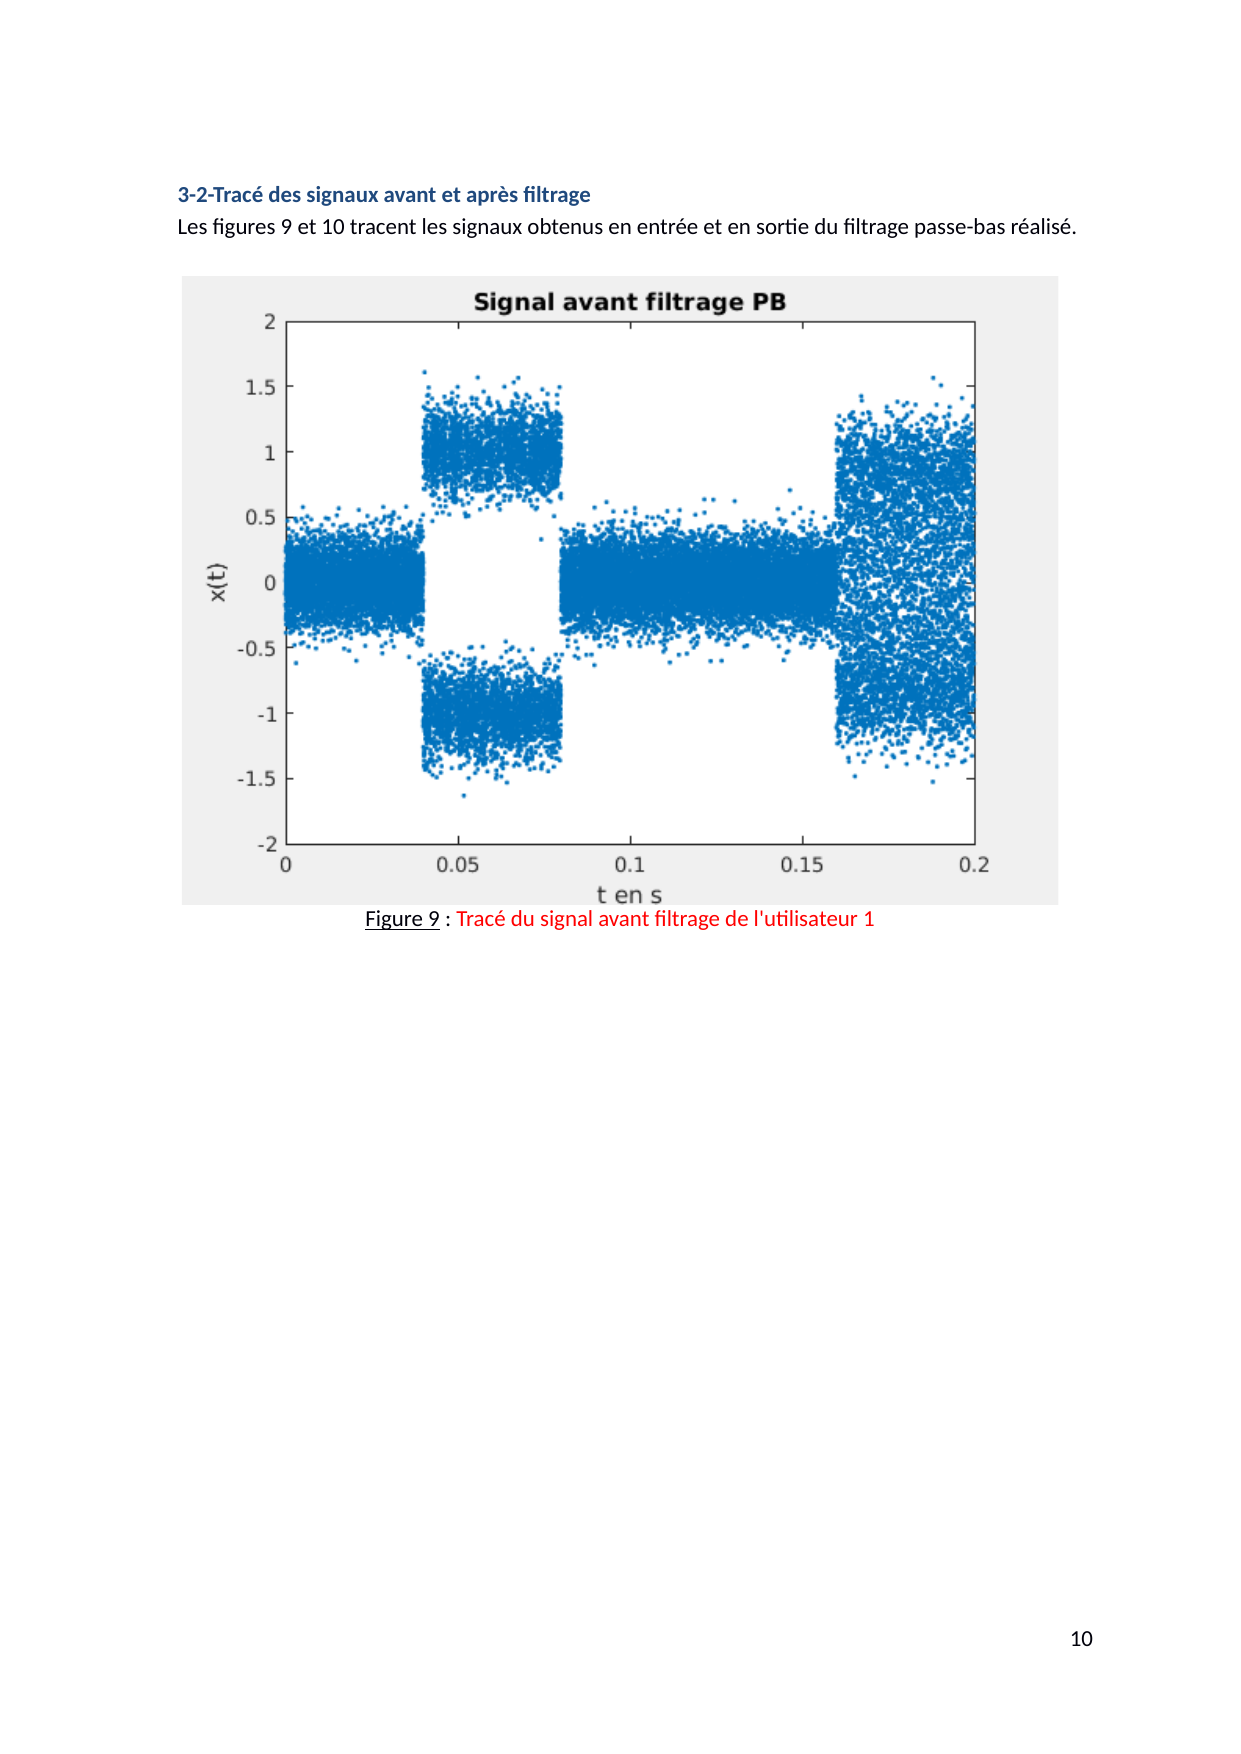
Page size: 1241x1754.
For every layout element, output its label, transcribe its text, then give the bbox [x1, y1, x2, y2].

picture [181, 276, 1059, 905]
list 3-2-Tracé des signaux avant et après filtrage [148, 180, 1093, 208]
list Figure 9 : Tracé du signal avant filtrage de l'utilisateur 1 [148, 308, 1093, 932]
text Les figures 9 et 10 tracent les signaux obtenus en entrée et en sortie du filtrage passe-bas réalisé. [148, 212, 1093, 240]
